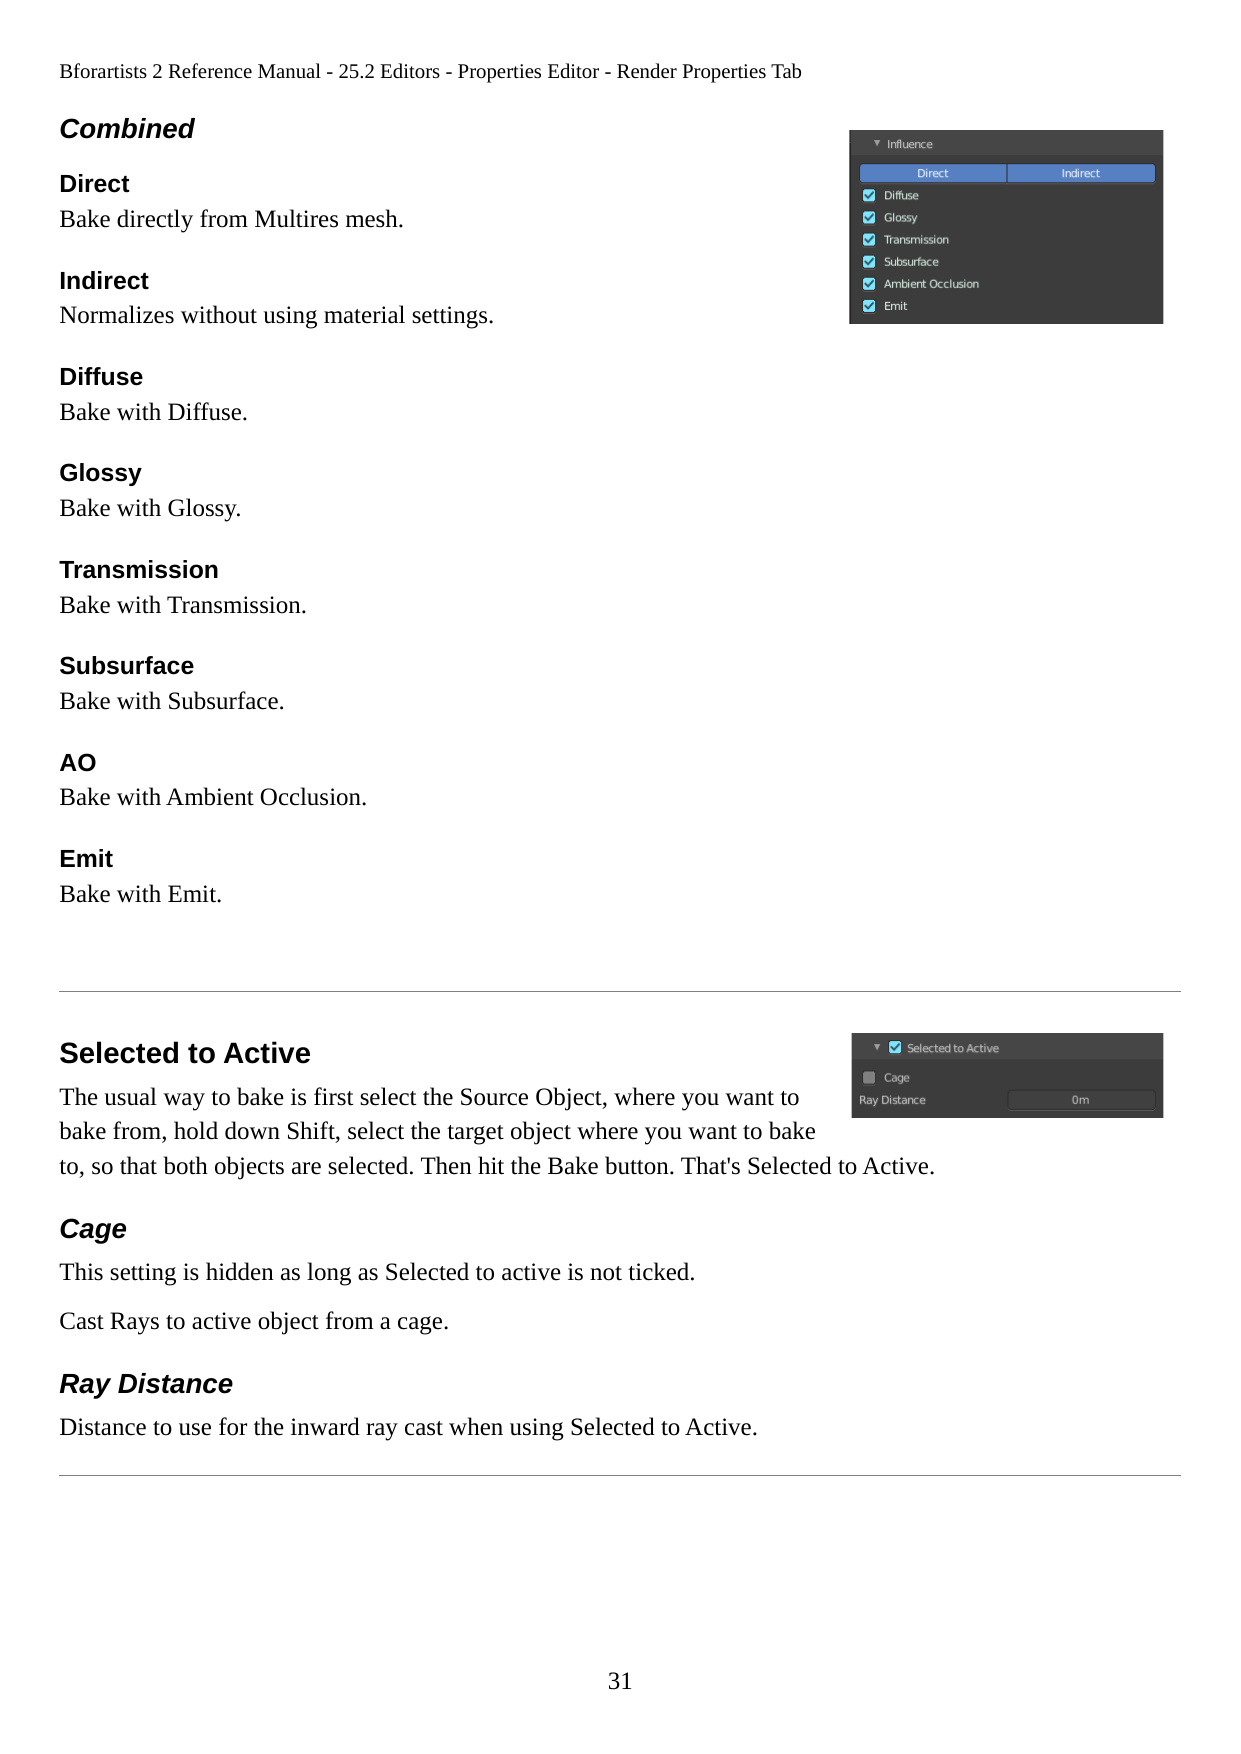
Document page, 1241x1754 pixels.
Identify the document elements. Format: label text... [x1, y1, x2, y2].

text The usual way to bake is first select the Source Object, where you want to bake from, hold down Shift, select the target object where you want to bake to, so that both objects are selected. Then hit the Bake button. That's Selected to Active. [59, 1082, 1181, 1179]
subtitle AO [59, 748, 1181, 776]
text Bake with Diffuse. [59, 397, 1181, 426]
text Bake with Ambient Occlusion. [59, 782, 1181, 811]
text Bake with Transmission. [59, 590, 1181, 618]
subtitle Direct [59, 169, 849, 198]
subtitle Diffuse [59, 362, 1181, 391]
subtitle Cage [59, 1212, 1181, 1244]
subtitle Indirect [59, 266, 849, 294]
text Distance to use for the inward ray cast when using Selected to Active. [59, 1412, 1181, 1441]
text This setting is hidden as long as Selected to active is not ticked. [59, 1257, 1181, 1286]
subtitle Emit [59, 844, 1181, 872]
picture [849, 130, 1164, 324]
subtitle [1164, 169, 1181, 198]
text Bake directly from Multires mesh. [59, 204, 849, 233]
subtitle Glossy [59, 458, 1181, 487]
picture [851, 1033, 1164, 1118]
text Cast Rays to active object from a cage. [59, 1306, 1181, 1334]
subtitle Subsurface [59, 651, 1181, 680]
subtitle Transmission [59, 555, 1181, 583]
subtitle Combined [59, 113, 1181, 144]
text Bake with Subsurface. [59, 686, 1181, 715]
subtitle [1164, 266, 1181, 294]
subtitle Selected to Active [59, 1036, 851, 1069]
text Bake with Emit. [59, 879, 1181, 907]
text Normalizes without using material settings. [59, 301, 1181, 329]
text Bake with Glossy. [59, 493, 1181, 522]
subtitle Ray Distance [59, 1367, 1181, 1399]
subtitle [1164, 1036, 1181, 1069]
